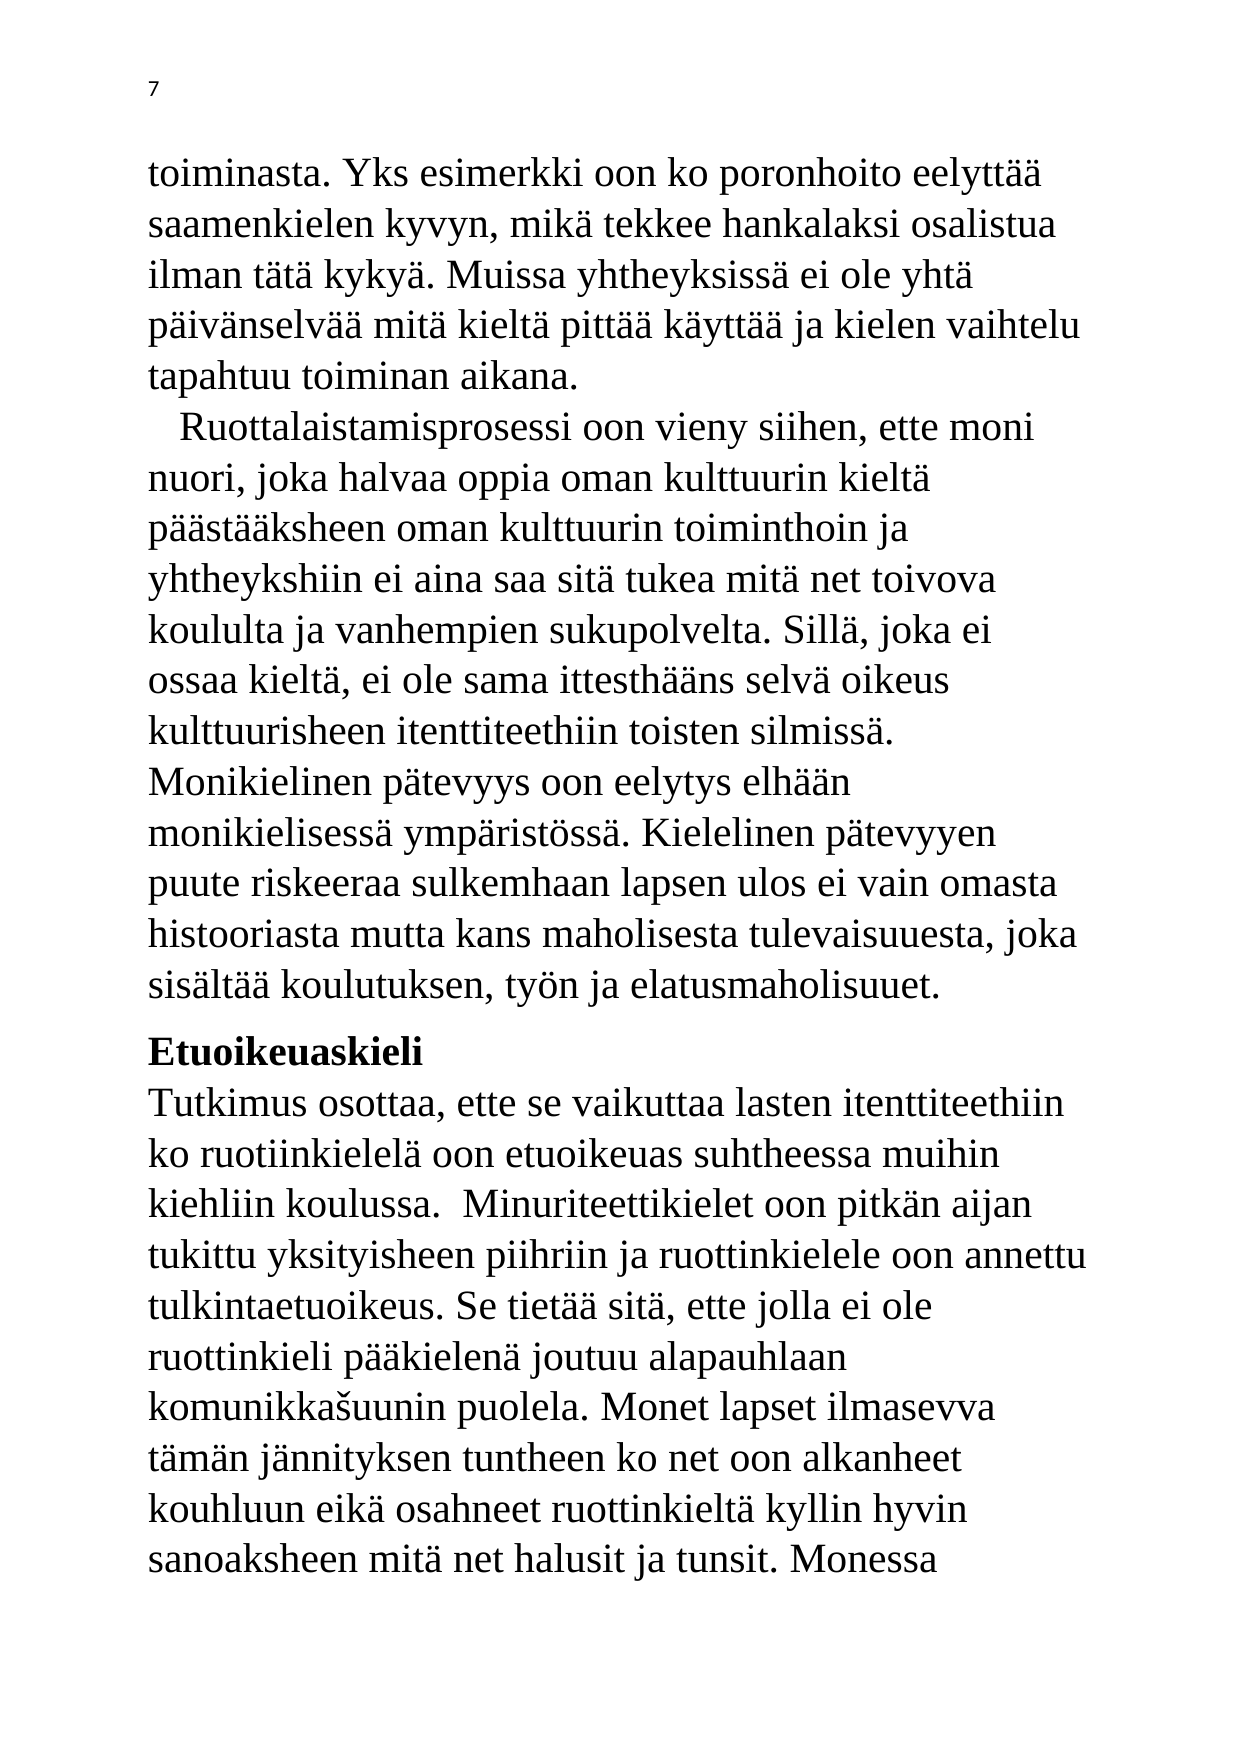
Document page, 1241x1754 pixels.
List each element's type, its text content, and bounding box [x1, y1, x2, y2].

text Etuoikeuaskieli Tutkimus osottaa, ette se vaikuttaa lasten itenttiteethiin ko ruotiinkielelä oon etuoikeuas suhtheessa muihin kiehliin koulussa. Minuriteettikielet oon pitkän aijan tukittu yksityisheen piihriin ja ruottinkielele oon annettu tulkintaetuoikeus. Se tietää sitä, ette jolla ei ole ruottinkieli pääkielenä joutuu alapauhlaan komunikkašuunin puolela. Monet lapset ilmasevva tämän jännityksen tuntheen ko net oon alkanheet kouhluun eikä osahneet ruottinkieltä kyllin hyvin sanoaksheen mitä net halusit ja tunsit. Monessa [148, 1027, 1093, 1582]
text toiminasta. Yks esimerkki oon ko poronhoito eelyttää saamenkielen kyvyn, mikä tekkee hankalaksi osalistua ilman tätä kykyä. Muissa yhtheyksissä ei ole yhtä päivänselvää mitä kieltä pittää käyttää ja kielen vaihtelu tapahtuu toiminan aikana. Ruottalaistamisprosessi oon vieny siihen, ette moni nuori, joka halvaa oppia oman kulttuurin kieltä päästääksheen oman kulttuurin toiminthoin ja yhtheykshiin ei aina saa sitä tukea mitä net toivova koululta ja vanhempien sukupolvelta. Sillä, joka ei ossaa kieltä, ei ole sama ittesthääns selvä oikeus kulttuurisheen itenttiteethiin toisten silmissä. Monikielinen pätevyys oon eelytys elhään monikielisessä ympäristössä. Kielelinen pätevyyen puute riskeeraa sulkemhaan lapsen ulos ei vain omasta histooriasta mutta kans maholisesta tulevaisuuesta, joka sisältää koulutuksen, työn ja elatusmaholisuuet. [148, 148, 1093, 1007]
